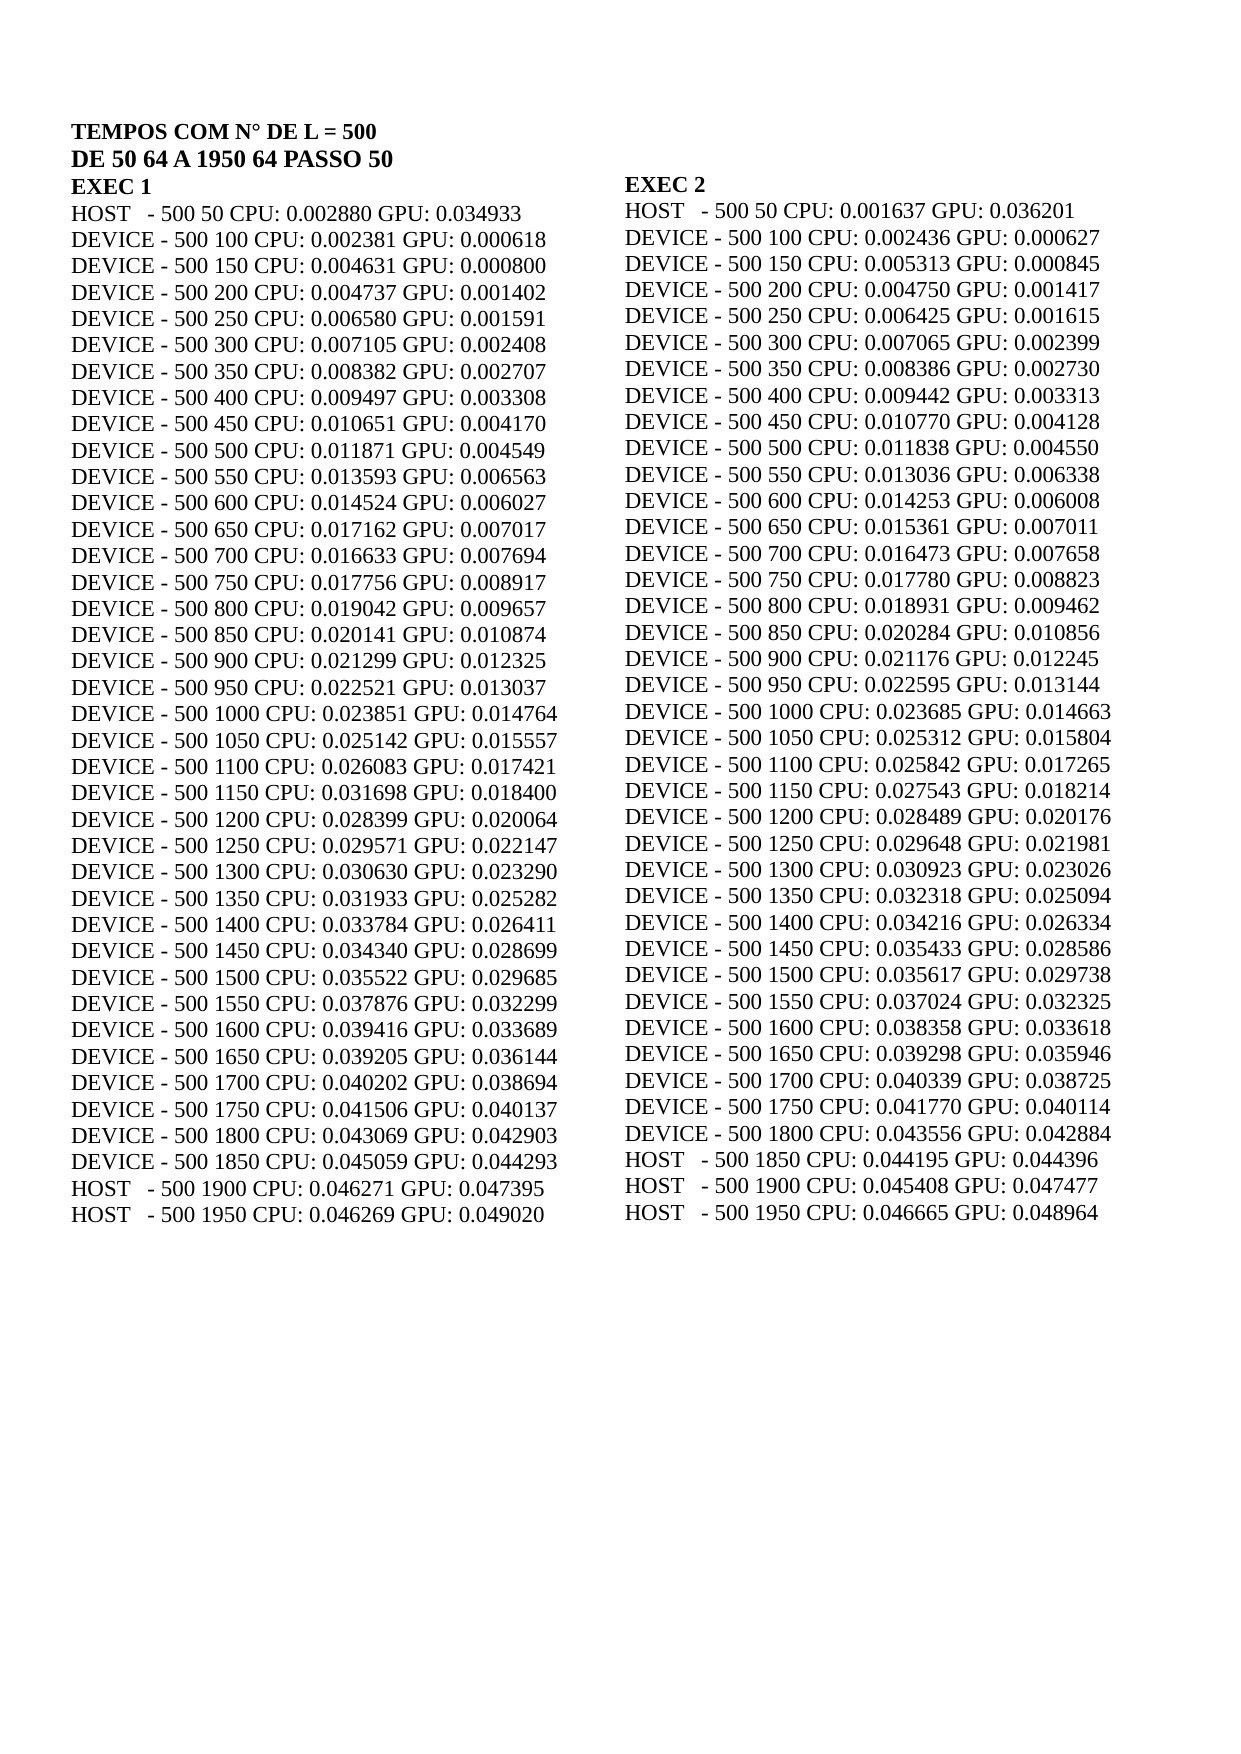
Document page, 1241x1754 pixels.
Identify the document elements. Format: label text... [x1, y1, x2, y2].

text DEVICE - 500 1400 CPU: 0.034216 GPU: 0.026334 [624, 909, 1169, 935]
text DEVICE - 500 700 CPU: 0.016633 GPU: 0.007694 [71, 542, 616, 568]
text TEMPOS COM N° DE L = 500 [71, 118, 616, 144]
text DEVICE - 500 1350 CPU: 0.032318 GPU: 0.025094 [624, 882, 1169, 909]
text DEVICE - 500 1600 CPU: 0.039416 GPU: 0.033689 [71, 1017, 616, 1043]
text DEVICE - 500 900 CPU: 0.021176 GPU: 0.012245 [624, 645, 1169, 672]
text HOST - 500 1900 CPU: 0.046271 GPU: 0.047395 [71, 1175, 616, 1201]
text DEVICE - 500 1200 CPU: 0.028399 GPU: 0.020064 [71, 806, 616, 832]
text DEVICE - 500 650 CPU: 0.017162 GPU: 0.007017 [71, 516, 616, 542]
text DEVICE - 500 1650 CPU: 0.039298 GPU: 0.035946 [624, 1041, 1169, 1067]
text DEVICE - 500 150 CPU: 0.004631 GPU: 0.000800 [71, 252, 616, 279]
text DEVICE - 500 400 CPU: 0.009442 GPU: 0.003313 [624, 382, 1169, 408]
text DEVICE - 500 900 CPU: 0.021299 GPU: 0.012325 [71, 648, 616, 674]
text HOST - 500 1850 CPU: 0.044195 GPU: 0.044396 [624, 1146, 1169, 1172]
text DEVICE - 500 100 CPU: 0.002381 GPU: 0.000618 [71, 226, 616, 252]
text DEVICE - 500 1750 CPU: 0.041506 GPU: 0.040137 [71, 1096, 616, 1122]
text HOST - 500 50 CPU: 0.001637 GPU: 0.036201 [624, 197, 1169, 223]
text DEVICE - 500 350 CPU: 0.008382 GPU: 0.002707 [71, 358, 616, 384]
text EXEC 2 [624, 171, 1169, 197]
text DEVICE - 500 1700 CPU: 0.040339 GPU: 0.038725 [624, 1067, 1169, 1093]
text DEVICE - 500 350 CPU: 0.008386 GPU: 0.002730 [624, 355, 1169, 382]
text DEVICE - 500 1150 CPU: 0.027543 GPU: 0.018214 [624, 777, 1169, 803]
text DEVICE - 500 1850 CPU: 0.045059 GPU: 0.044293 [71, 1148, 616, 1175]
text DEVICE - 500 1200 CPU: 0.028489 GPU: 0.020176 [624, 803, 1169, 830]
text DEVICE - 500 1450 CPU: 0.034340 GPU: 0.028699 [71, 937, 616, 964]
text DEVICE - 500 550 CPU: 0.013036 GPU: 0.006338 [624, 461, 1169, 487]
text DEVICE - 500 1600 CPU: 0.038358 GPU: 0.033618 [624, 1014, 1169, 1041]
text DEVICE - 500 550 CPU: 0.013593 GPU: 0.006563 [71, 463, 616, 489]
text HOST - 500 1950 CPU: 0.046665 GPU: 0.048964 [624, 1199, 1169, 1225]
text DEVICE - 500 1100 CPU: 0.025842 GPU: 0.017265 [624, 751, 1169, 777]
text DEVICE - 500 650 CPU: 0.015361 GPU: 0.007011 [624, 513, 1169, 540]
text DEVICE - 500 300 CPU: 0.007065 GPU: 0.002399 [624, 329, 1169, 355]
text DEVICE - 500 600 CPU: 0.014524 GPU: 0.006027 [71, 489, 616, 516]
text DEVICE - 500 1500 CPU: 0.035617 GPU: 0.029738 [624, 961, 1169, 988]
text DEVICE - 500 300 CPU: 0.007105 GPU: 0.002408 [71, 331, 616, 358]
text DEVICE - 500 200 CPU: 0.004750 GPU: 0.001417 [624, 276, 1169, 303]
text DEVICE - 500 1350 CPU: 0.031933 GPU: 0.025282 [71, 885, 616, 911]
text DEVICE - 500 850 CPU: 0.020284 GPU: 0.010856 [624, 619, 1169, 645]
text EXEC 1 [71, 173, 616, 199]
text DEVICE - 500 1250 CPU: 0.029648 GPU: 0.021981 [624, 830, 1169, 856]
text DEVICE - 500 1750 CPU: 0.041770 GPU: 0.040114 [624, 1093, 1169, 1119]
text DEVICE - 500 1150 CPU: 0.031698 GPU: 0.018400 [71, 779, 616, 806]
text DEVICE - 500 450 CPU: 0.010651 GPU: 0.004170 [71, 410, 616, 437]
text DEVICE - 500 1650 CPU: 0.039205 GPU: 0.036144 [71, 1043, 616, 1069]
text DEVICE - 500 600 CPU: 0.014253 GPU: 0.006008 [624, 487, 1169, 513]
text DEVICE - 500 800 CPU: 0.018931 GPU: 0.009462 [624, 592, 1169, 619]
text DEVICE - 500 100 CPU: 0.002436 GPU: 0.000627 [624, 223, 1169, 250]
text DEVICE - 500 450 CPU: 0.010770 GPU: 0.004128 [624, 408, 1169, 434]
text DEVICE - 500 1000 CPU: 0.023851 GPU: 0.014764 [71, 700, 616, 727]
text DEVICE - 500 1700 CPU: 0.040202 GPU: 0.038694 [71, 1069, 616, 1096]
text DEVICE - 500 1500 CPU: 0.035522 GPU: 0.029685 [71, 964, 616, 990]
text DEVICE - 500 1300 CPU: 0.030923 GPU: 0.023026 [624, 856, 1169, 882]
text DEVICE - 500 500 CPU: 0.011871 GPU: 0.004549 [71, 437, 616, 463]
text DEVICE - 500 1550 CPU: 0.037024 GPU: 0.032325 [624, 988, 1169, 1014]
text DEVICE - 500 500 CPU: 0.011838 GPU: 0.004550 [624, 434, 1169, 461]
text DEVICE - 500 250 CPU: 0.006425 GPU: 0.001615 [624, 303, 1169, 329]
text DEVICE - 500 1250 CPU: 0.029571 GPU: 0.022147 [71, 832, 616, 858]
text DEVICE - 500 1550 CPU: 0.037876 GPU: 0.032299 [71, 990, 616, 1017]
text DEVICE - 500 250 CPU: 0.006580 GPU: 0.001591 [71, 305, 616, 331]
text DEVICE - 500 150 CPU: 0.005313 GPU: 0.000845 [624, 250, 1169, 276]
text DEVICE - 500 1800 CPU: 0.043069 GPU: 0.042903 [71, 1122, 616, 1148]
text DEVICE - 500 1400 CPU: 0.033784 GPU: 0.026411 [71, 911, 616, 937]
text DEVICE - 500 1000 CPU: 0.023685 GPU: 0.014663 [624, 698, 1169, 724]
text DEVICE - 500 950 CPU: 0.022595 GPU: 0.013144 [624, 672, 1169, 698]
text HOST - 500 1950 CPU: 0.046269 GPU: 0.049020 [71, 1201, 616, 1227]
text DEVICE - 500 850 CPU: 0.020141 GPU: 0.010874 [71, 621, 616, 648]
text DEVICE - 500 750 CPU: 0.017756 GPU: 0.008917 [71, 568, 616, 595]
text DEVICE - 500 400 CPU: 0.009497 GPU: 0.003308 [71, 384, 616, 410]
text HOST - 500 50 CPU: 0.002880 GPU: 0.034933 [71, 199, 616, 226]
text DEVICE - 500 1450 CPU: 0.035433 GPU: 0.028586 [624, 935, 1169, 961]
text DEVICE - 500 1800 CPU: 0.043556 GPU: 0.042884 [624, 1119, 1169, 1146]
text DE 50 64 A 1950 64 PASSO 50 [71, 144, 616, 173]
text DEVICE - 500 750 CPU: 0.017780 GPU: 0.008823 [624, 566, 1169, 592]
text DEVICE - 500 1100 CPU: 0.026083 GPU: 0.017421 [71, 753, 616, 779]
text DEVICE - 500 1050 CPU: 0.025142 GPU: 0.015557 [71, 727, 616, 753]
text DEVICE - 500 800 CPU: 0.019042 GPU: 0.009657 [71, 595, 616, 621]
text DEVICE - 500 700 CPU: 0.016473 GPU: 0.007658 [624, 540, 1169, 566]
text HOST - 500 1900 CPU: 0.045408 GPU: 0.047477 [624, 1172, 1169, 1199]
text DEVICE - 500 200 CPU: 0.004737 GPU: 0.001402 [71, 279, 616, 305]
text DEVICE - 500 1300 CPU: 0.030630 GPU: 0.023290 [71, 858, 616, 885]
text DEVICE - 500 950 CPU: 0.022521 GPU: 0.013037 [71, 674, 616, 700]
text DEVICE - 500 1050 CPU: 0.025312 GPU: 0.015804 [624, 724, 1169, 751]
